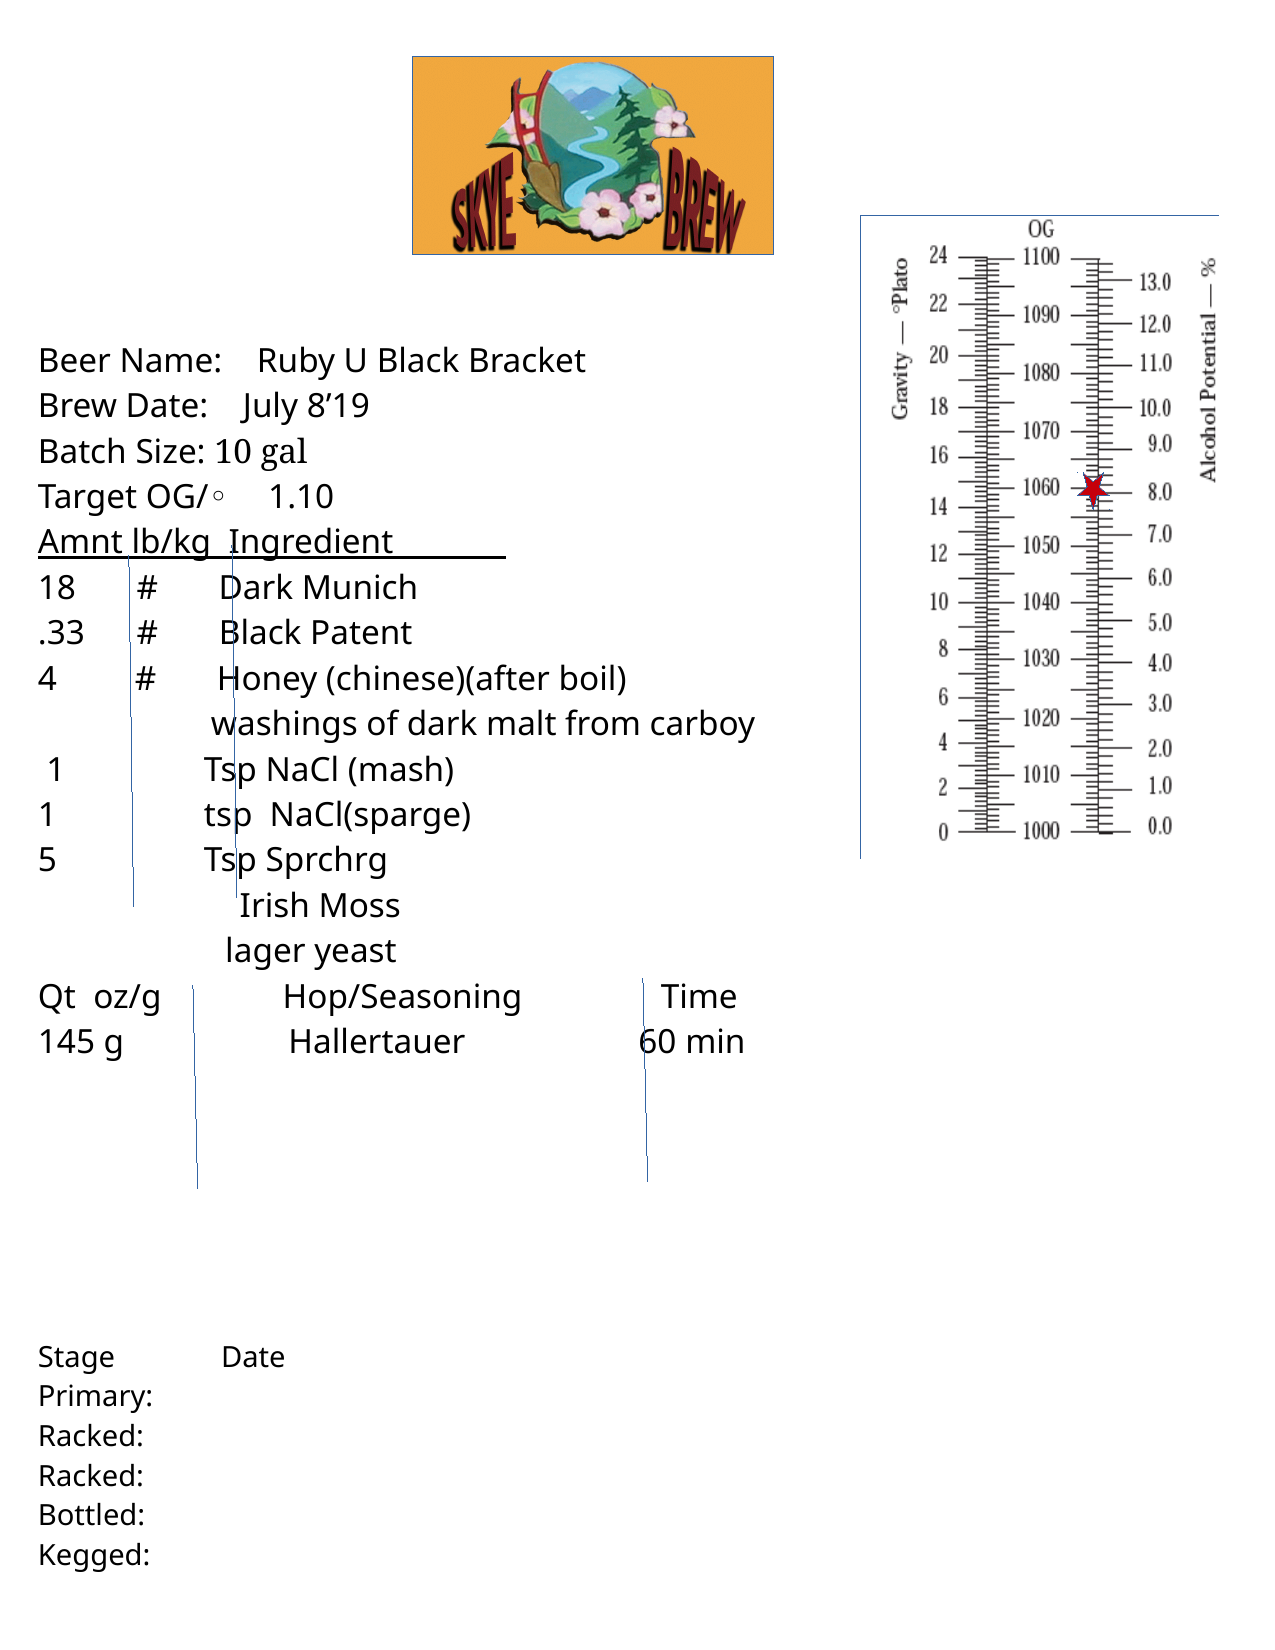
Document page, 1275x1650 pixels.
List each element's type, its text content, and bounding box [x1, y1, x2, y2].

text 1 tsp NaCl(sparge) [236, 791, 848, 836]
text [1219, 382, 1237, 427]
text [1219, 654, 1237, 700]
text 4 [38, 654, 130, 700]
text Racked: [38, 1455, 1237, 1494]
text [1219, 337, 1237, 382]
text 145 g Hallertauer 60 min [38, 1018, 1237, 1063]
text [1219, 427, 1237, 473]
text washings of dark malt from carboy [38, 700, 234, 745]
text Brew Date: July 8’19 [38, 382, 848, 427]
text 18 # Dark Munich [1219, 564, 1237, 609]
text Stage Date [38, 1290, 1237, 1376]
text [1219, 518, 1237, 564]
text Target OG/◦ 1.10 [38, 473, 848, 518]
text Qt oz/g Hop/Seasoning Time [38, 972, 1237, 1018]
text Kegged: [38, 1534, 1237, 1574]
text [1219, 745, 1237, 791]
text [1219, 473, 1237, 518]
text Batch Size: 10 gal [38, 427, 848, 473]
text lager yeast [38, 927, 1237, 972]
text Beer Name: Ruby U Black Bracket [38, 337, 848, 382]
text .33 # Black Patent [38, 609, 233, 654]
text # Honey (chinese)(after boil) [131, 654, 848, 700]
text Primary: [38, 1376, 1237, 1415]
text 1 tsp NaCl(sparge) [38, 791, 235, 836]
text washings of dark malt from carboy [235, 700, 848, 745]
text washings of dark malt from carboy [1219, 700, 1237, 745]
text 18 # Dark Munich [38, 564, 232, 609]
text 5 Tsp Sprchrg [38, 836, 1237, 882]
text Amnt lb/kg Ingredient [38, 518, 848, 564]
text 1 tsp NaCl(sparge) [1219, 791, 1237, 836]
text .33 # Black Patent [1219, 609, 1237, 654]
text 18 # Dark Munich [233, 564, 848, 609]
text 1 [38, 745, 131, 791]
text Irish Moss [38, 882, 1237, 927]
text Bottled: [38, 1494, 1237, 1534]
text Racked: [38, 1415, 1237, 1455]
text Tsp NaCl (mash) [132, 745, 848, 791]
text .33 # Black Patent [233, 609, 848, 654]
